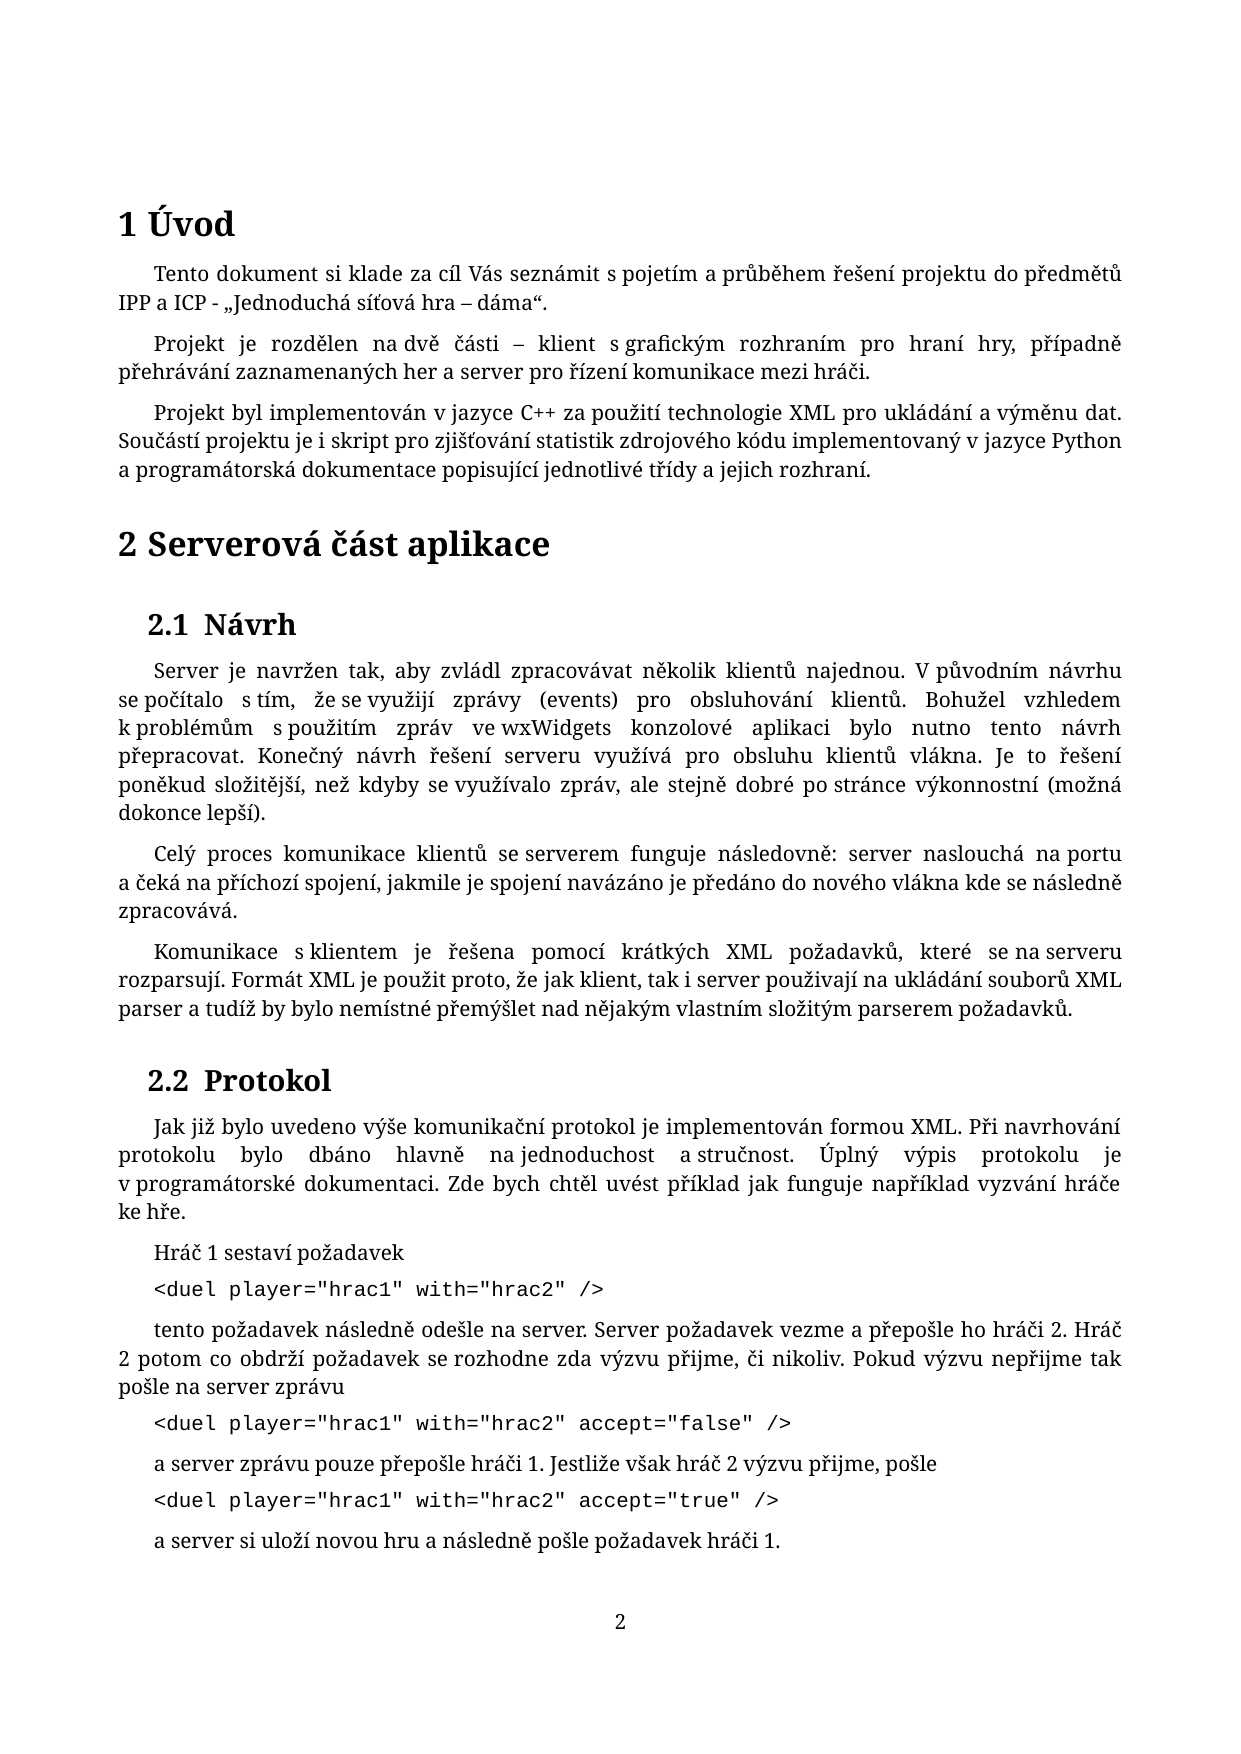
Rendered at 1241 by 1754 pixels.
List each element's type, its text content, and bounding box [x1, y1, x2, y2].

text a server si uloží novou hru a následně pošle požadavek hráči 1. [118, 1527, 1122, 1555]
subtitle Úvod [118, 201, 1122, 247]
text Server je navržen tak, aby zvládl zpracovávat několik klientů najednou. V původním návrhu se počítalo s tím, že se využijí zprávy (events) pro obsluhování klientů. Bohužel vzhledem k problémům s použitím zpráv ve wxWidgets konzolové aplikaci bylo nutno tento návrh přepracovat. Konečný návrh řešení serveru využívá pro obsluhu klientů vlákna. Je to řešení poněkud složitější, než kdyby se využívalo zpráv, ale stejně dobré po stránce výkonnostní (možná dokonce lepší). [118, 656, 1122, 827]
text Projekt je rozdělen na dvě části – klient s grafickým rozhraním pro hraní hry, případně přehrávání zaznamenaných her a server pro řízení komunikace mezi hráči. [118, 329, 1122, 386]
subtitle Návrh [148, 604, 1122, 644]
text Tento dokument si klade za cíl Vás seznámit s pojetím a průběhem řešení projektu do předmětů IPP a ICP - „Jednoduchá síťová hra – dáma“. [118, 259, 1122, 316]
subtitle Protokol [148, 1060, 1122, 1100]
subtitle Serverová část aplikace [118, 521, 1122, 567]
text <duel player="hrac1" with="hrac2" accept="true" /> [118, 1490, 1122, 1514]
text tento požadavek následně odešle na server. Server požadavek vezme a přepošle ho hráči 2. Hráč 2 potom co obdrží požadavek se rozhodne zda výzvu přijme, či nikoliv. Pokud výzvu nepřijme tak pošle na server zprávu [118, 1316, 1122, 1401]
text Projekt byl implementován v jazyce C++ za použití technologie XML pro ukládání a výměnu dat. Součástí projektu je i skript pro zjišťování statistik zdrojového kódu implementovaný v jazyce Python a programátorská dokumentace popisující jednotlivé třídy a jejich rozhraní. [118, 398, 1122, 483]
text Komunikace s klientem je řešena pomocí krátkých XML požadavků, které se na serveru rozparsují. Formát XML je použit proto, že jak klient, tak i server použivají na ukládání souborů XML parser a tudíž by bylo nemístné přemýšlet nad nějakým vlastním složitým parserem požadavků. [118, 937, 1122, 1022]
text a server zprávu pouze přepošle hráči 1. Jestliže však hráč 2 výzvu přijme, pošle [118, 1449, 1122, 1478]
text Hráč 1 sestaví požadavek [118, 1238, 1122, 1267]
text Celý proces komunikace klientů se serverem funguje následovně: server naslouchá na portu a čeká na příchozí spojení, jakmile je spojení navázáno je předáno do nového vlákna kde se následně zpracovává. [118, 839, 1122, 925]
text <duel player="hrac1" with="hrac2" /> [118, 1279, 1122, 1303]
text Jak již bylo uvedeno výše komunikační protokol je implementován formou XML. Při navrhování protokolu bylo dbáno hlavně na jednoduchost a stručnost. Úplný výpis protokolu je v programátorské dokumentaci. Zde bych chtěl uvést příklad jak funguje například vyzvání hráče ke hře. [118, 1112, 1122, 1226]
text <duel player="hrac1" with="hrac2" accept="false" /> [118, 1413, 1122, 1437]
